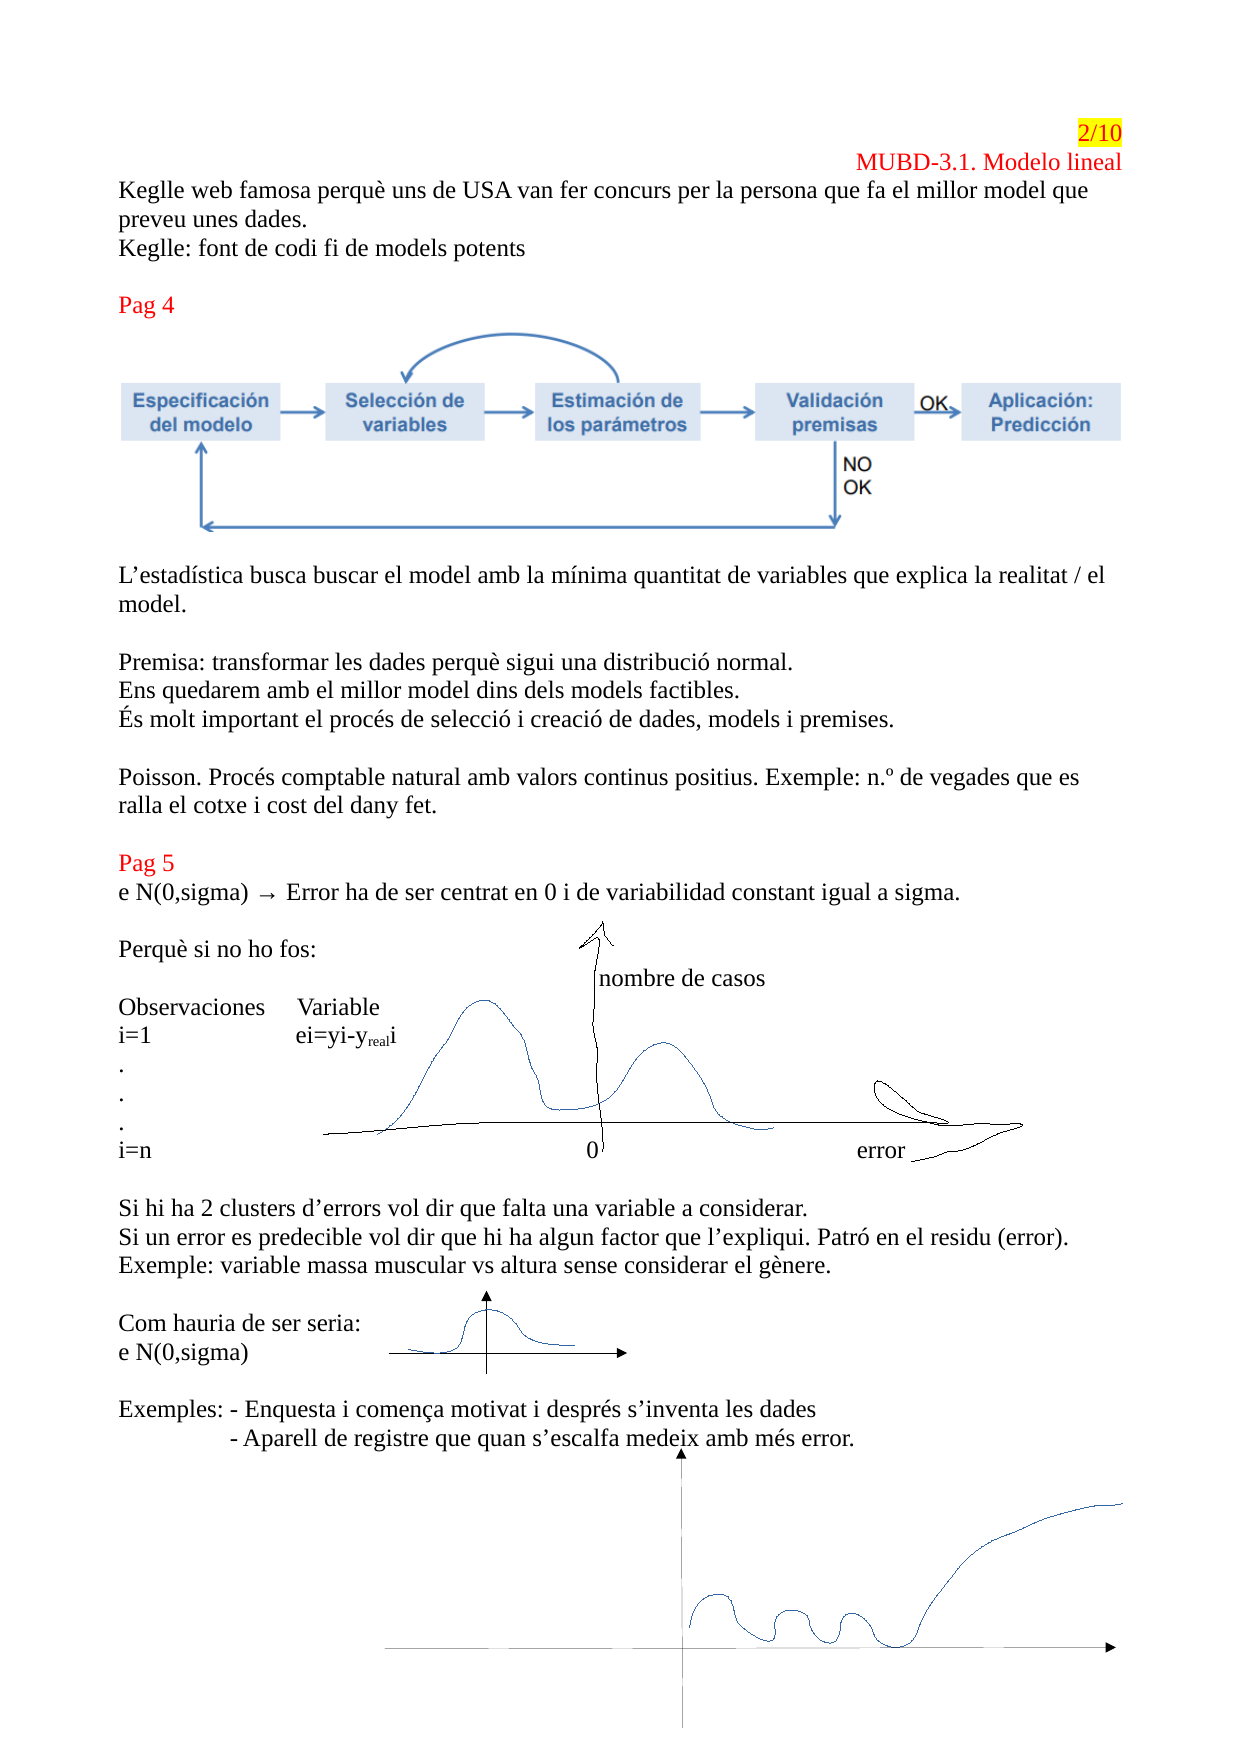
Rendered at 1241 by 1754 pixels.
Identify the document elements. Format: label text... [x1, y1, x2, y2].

text [487, 1337, 1122, 1366]
text Exemple: variable massa muscular vs altura sense considerar el gènere. [118, 1251, 1122, 1279]
text L’estadística busca buscar el model amb la mínima quantitat de variables que explica la realitat / el model. [118, 561, 1122, 618]
text És molt important el procés de selecció i creació de dades, models i premises. [118, 704, 1122, 733]
text Exemples: - Enquesta i comença motivat i després s’inventa les dades [118, 1394, 1122, 1423]
text Si un error es predecible vol dir que hi ha algun factor que l’expliqui. Patró en el residu (error). [118, 1222, 1122, 1251]
text 2/10 [118, 118, 1122, 147]
text . [118, 1107, 1122, 1136]
text . [118, 1049, 1122, 1078]
text e N(0,sigma) [118, 1337, 486, 1366]
text . [118, 1078, 1122, 1107]
text Poisson. Procés comptable natural amb valors continus positius. Exemple: n.º de vegades que es ralla el cotxe i cost del dany fet. [118, 762, 1122, 819]
text Observaciones Variable [118, 992, 1122, 1021]
text Keglle: font de codi fi de models potents [118, 233, 1122, 262]
text i=n 0 error [118, 1136, 1122, 1164]
text [487, 1308, 1122, 1337]
picture [118, 319, 1123, 532]
text Si hi ha 2 clusters d’errors vol dir que falta una variable a considerar. [118, 1193, 1122, 1222]
text Pag 5 [118, 848, 1122, 877]
text Pag 4 [118, 291, 1122, 319]
text e N(0,sigma) → Error ha de ser centrat en 0 i de variabilidad constant igual a sigma. [118, 877, 1122, 906]
text i=1 ei=yi-yreali [118, 1021, 1122, 1049]
text nombre de casos [118, 963, 1122, 992]
text Keglle web famosa perquè uns de USA van fer concurs per la persona que fa el millor model que preveu unes dades. [118, 176, 1122, 233]
text Premisa: transformar les dades perquè sigui una distribució normal. [118, 647, 1122, 676]
text Perquè si no ho fos: [118, 934, 1122, 963]
text Com hauria de ser seria: [118, 1308, 486, 1337]
text MUBD-3.1. Modelo lineal [118, 147, 1122, 176]
text - Aparell de registre que quan s’escalfa medeix amb més error. [118, 1423, 1122, 1452]
text Ens quedarem amb el millor model dins dels models factibles. [118, 676, 1122, 704]
